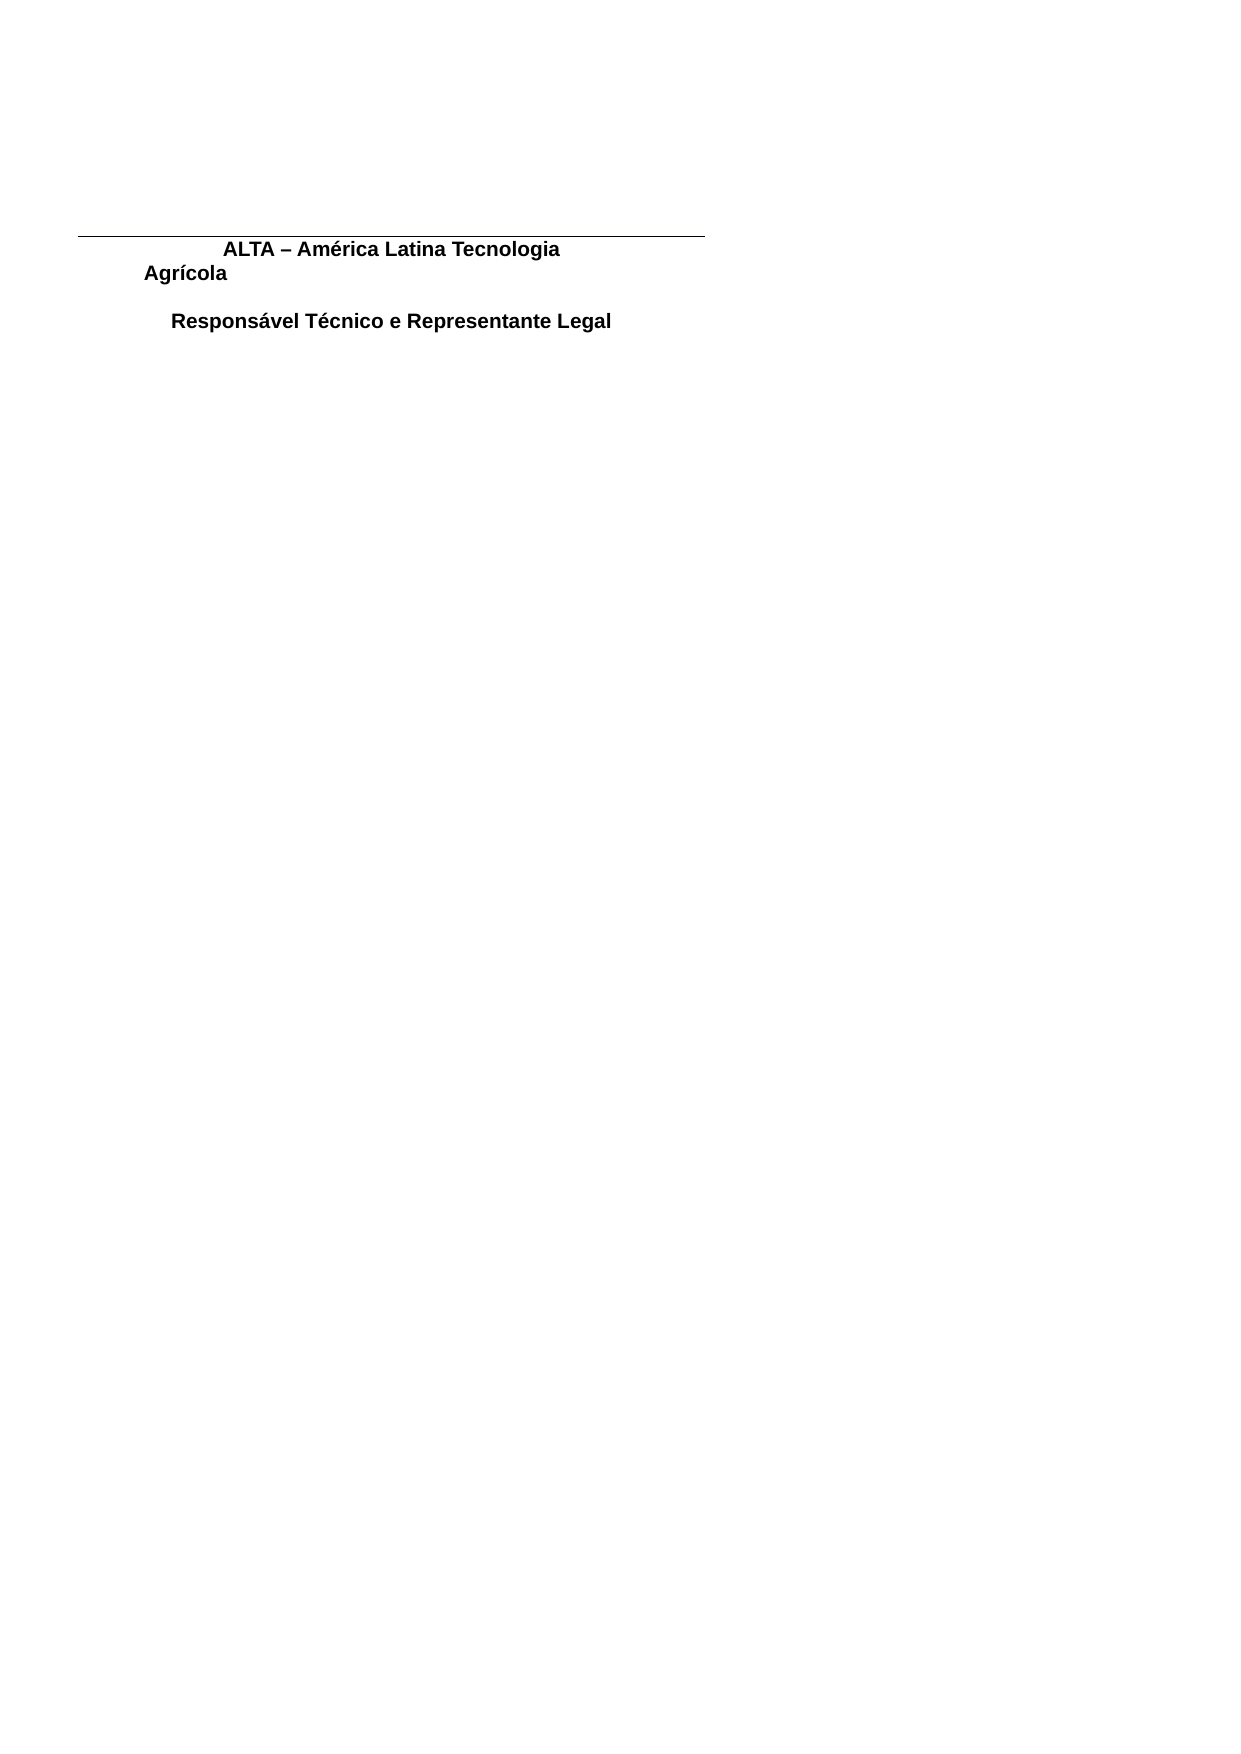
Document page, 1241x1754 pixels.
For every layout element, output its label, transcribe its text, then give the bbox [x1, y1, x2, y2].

table_header ALTA – América Latina Tecnologia Agrícola<o.proxy_id.function> <o.proxy_id.name> <o.proxy_id.state_registration_code> Responsável Técnico e Representante Legal [78, 237, 705, 333]
